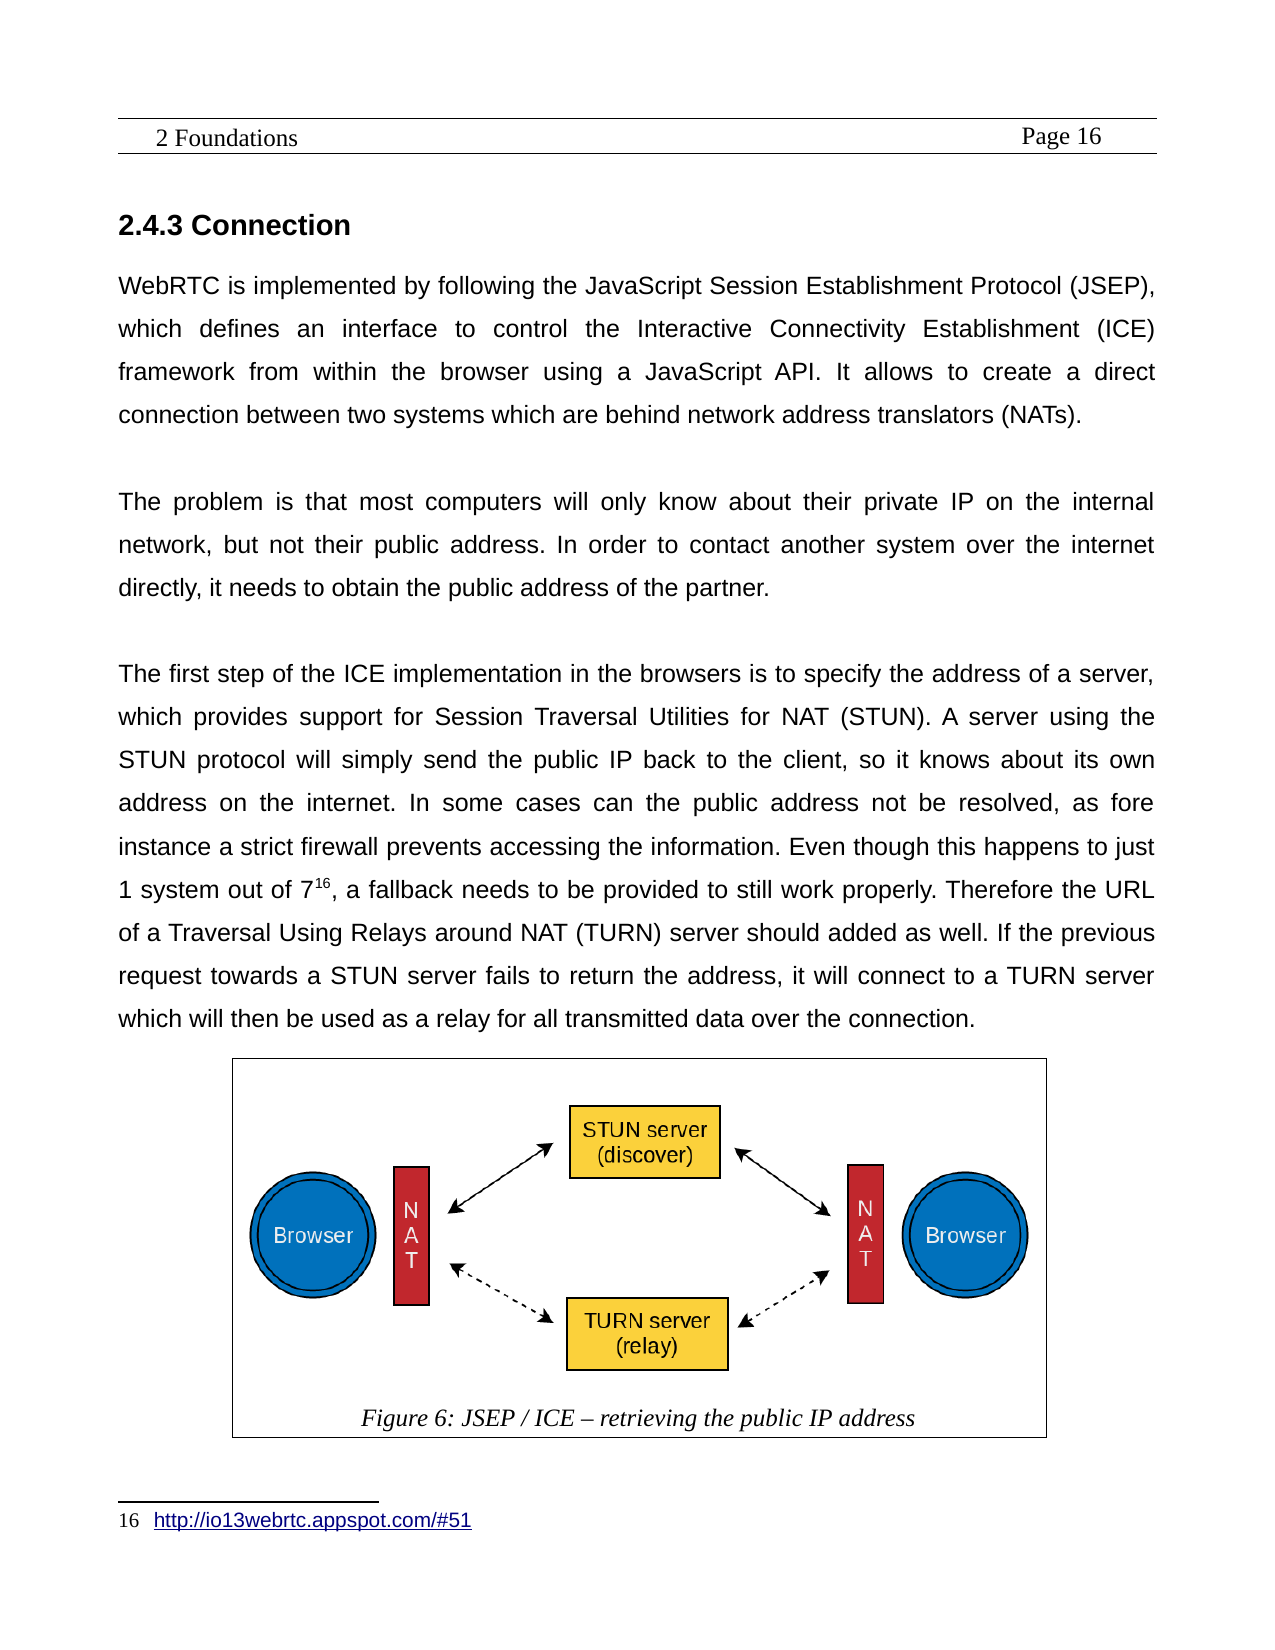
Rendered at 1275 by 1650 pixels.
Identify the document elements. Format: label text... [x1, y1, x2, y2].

subtitle 2.4.3 Connection [118, 208, 1157, 242]
text http://io13webrtc.appspot.com/#51 [118, 1508, 1157, 1532]
text The first step of the ICE implementation in the browsers is to specify the address of a server, which provides support for Session Traversal Utilities for NAT (STUN). A server using the STUN protocol will simply send the public IP back to the client, so it knows about its own address on the internet. In some cases can the public address not be resolved, as fore instance a strict firewall prevents accessing the information. Even though this happens to just 1 system out of 7, a fallback needs to be provided to still work properly. Therefore the URL of a Traversal Using Relays around NAT (TURN) server should added as well. If the previous request towards a STUN server fails to return the address, it will connect to a TURN server which will then be used as a relay for all transmitted data over the connection. [118, 659, 1157, 1033]
text Figure 6: JSEP / ICE – retrieving the public IP address [235, 1404, 1043, 1432]
text [233, 1059, 1046, 1437]
text WebRTC is implemented by following the JavaScript Session Establishment Protocol (JSEP), which defines an interface to control the Interactive Connectivity Establishment (ICE) framework from within the browser using a JavaScript API. It allows to create a direct connection between two systems which are behind network address translators (NATs). [118, 271, 1157, 429]
picture [235, 1073, 1044, 1404]
text The problem is that most computers will only know about their private IP on the internal network, but not their public address. In order to contact another system over the internet directly, it needs to obtain the public address of the partner. [118, 487, 1157, 602]
